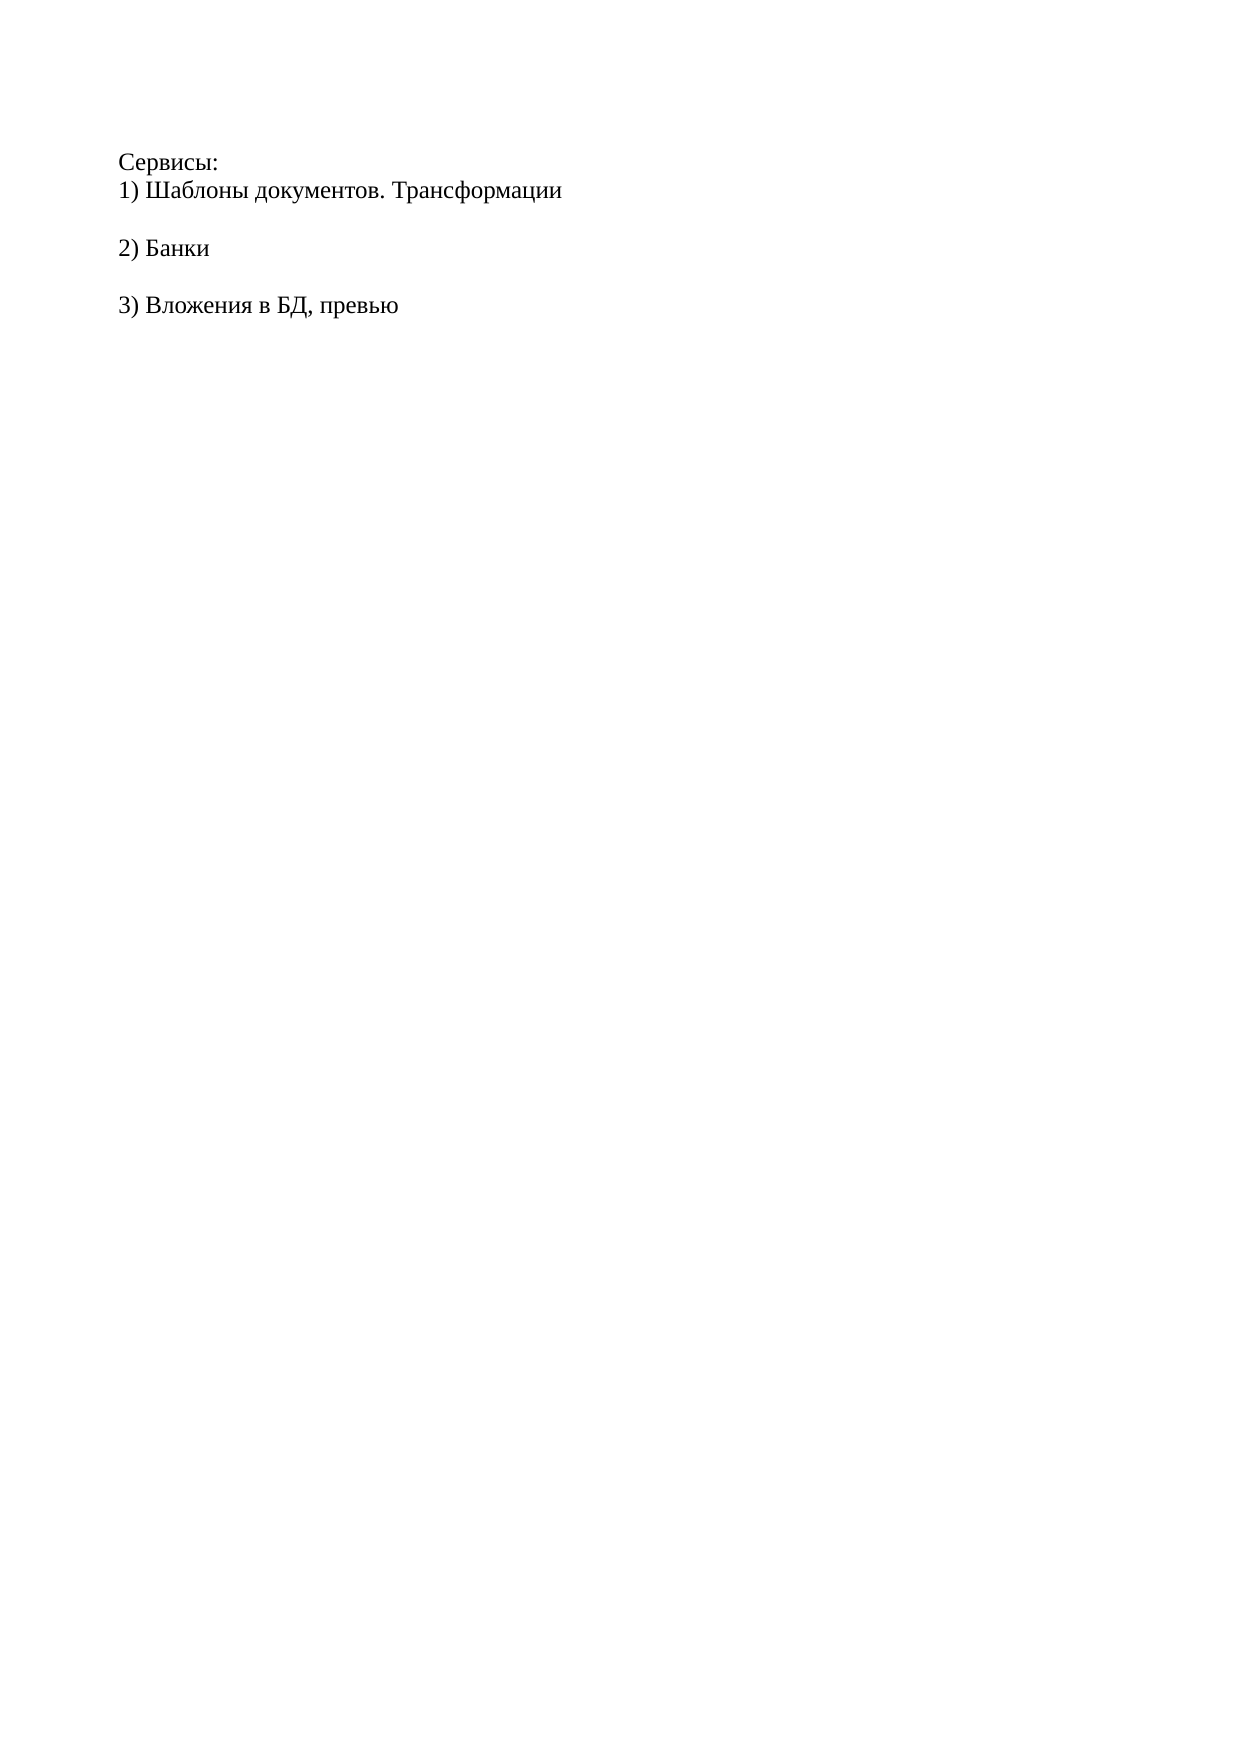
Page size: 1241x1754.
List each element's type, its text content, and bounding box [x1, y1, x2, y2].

text 1) Шаблоны документов. Трансформации [118, 176, 1122, 204]
text 3) Вложения в БД, превью [118, 291, 1122, 319]
text 2) Банки [118, 233, 1122, 262]
text Сервисы: [118, 147, 1122, 176]
